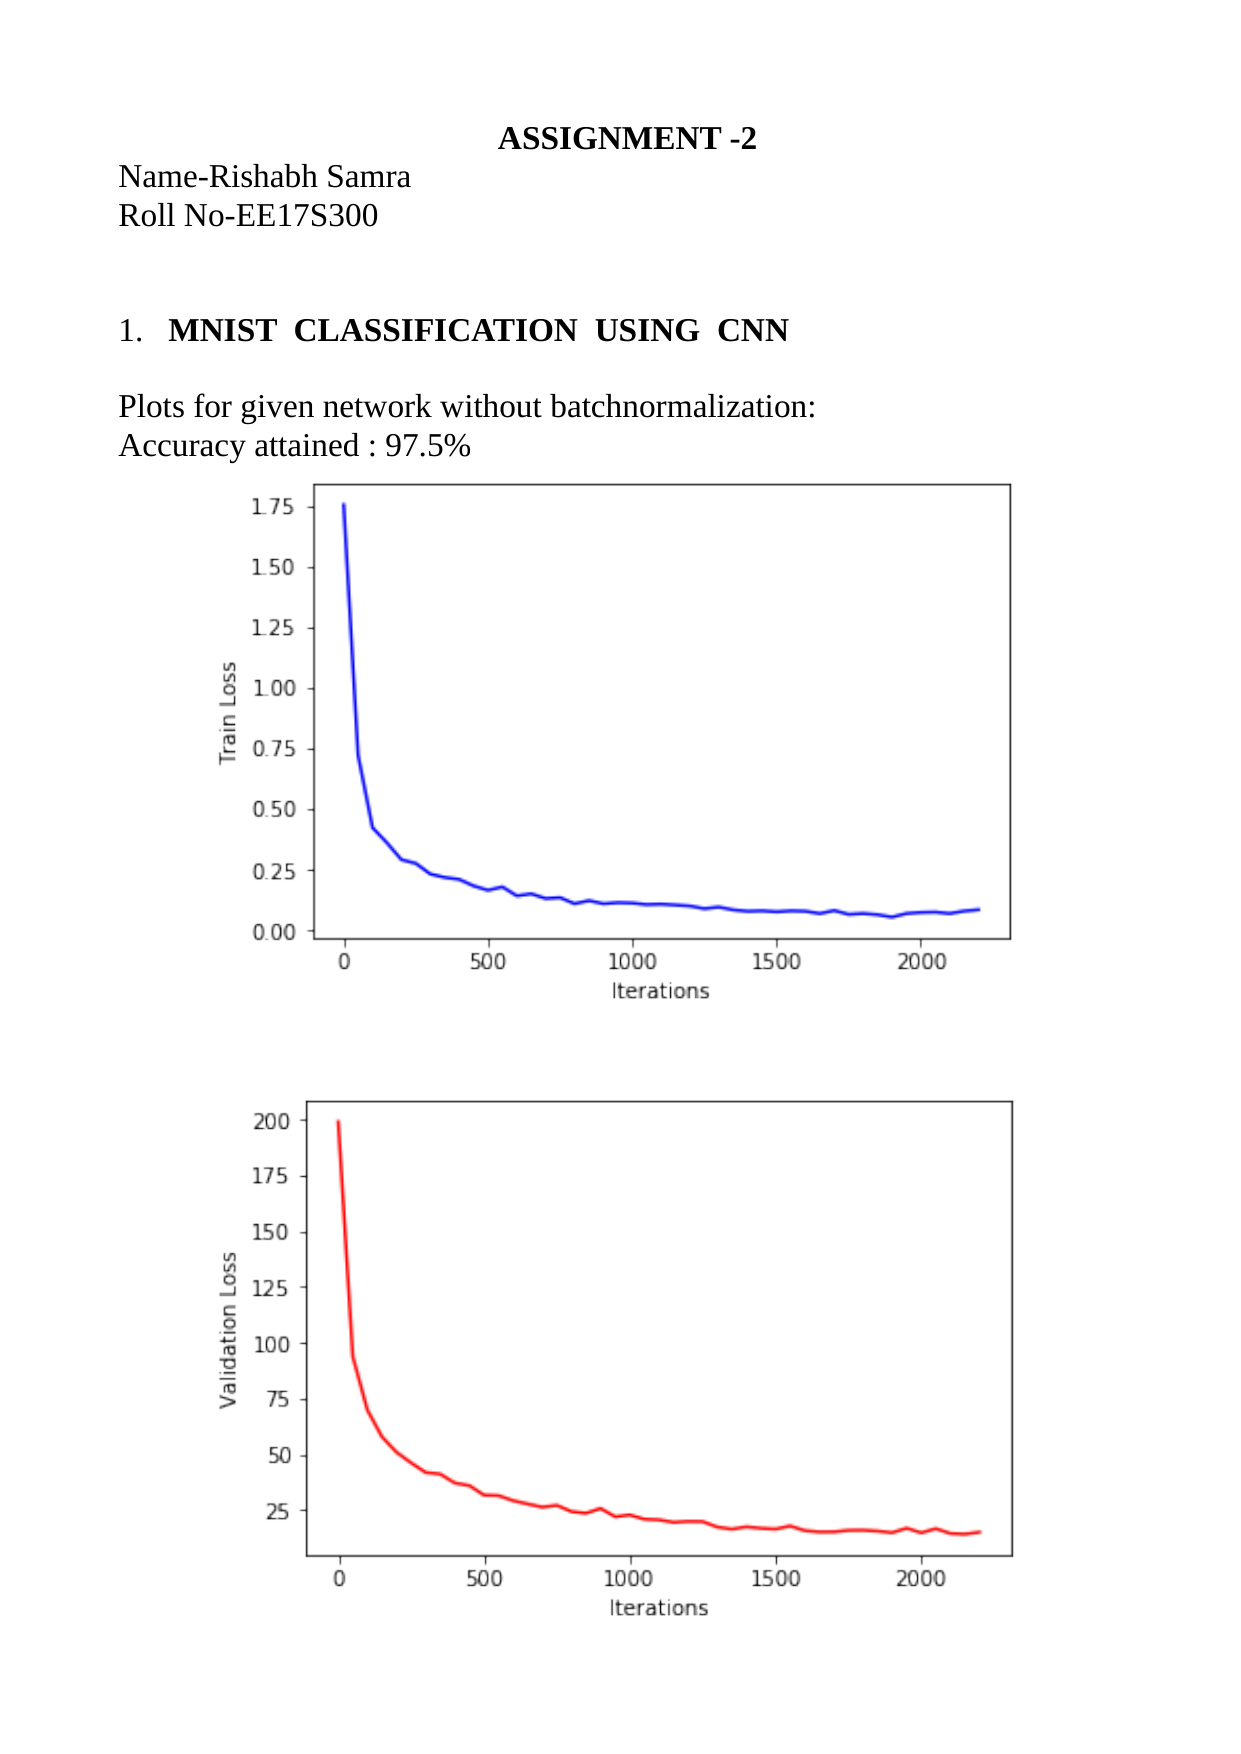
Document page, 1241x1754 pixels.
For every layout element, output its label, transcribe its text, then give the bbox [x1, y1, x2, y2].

picture [207, 463, 1033, 1018]
text Accuracy attained : 97.5% [118, 425, 1122, 463]
picture [207, 1080, 1033, 1635]
text ASSIGNMENT -2 [118, 118, 1122, 156]
text Plots for given network without batchnormalization: [118, 386, 1122, 425]
text Name-Rishabh Samra [118, 156, 1122, 195]
text 1. MNIST CLASSIFICATION USING CNN [118, 310, 1122, 348]
text Roll No-EE17S300 [118, 195, 1122, 233]
